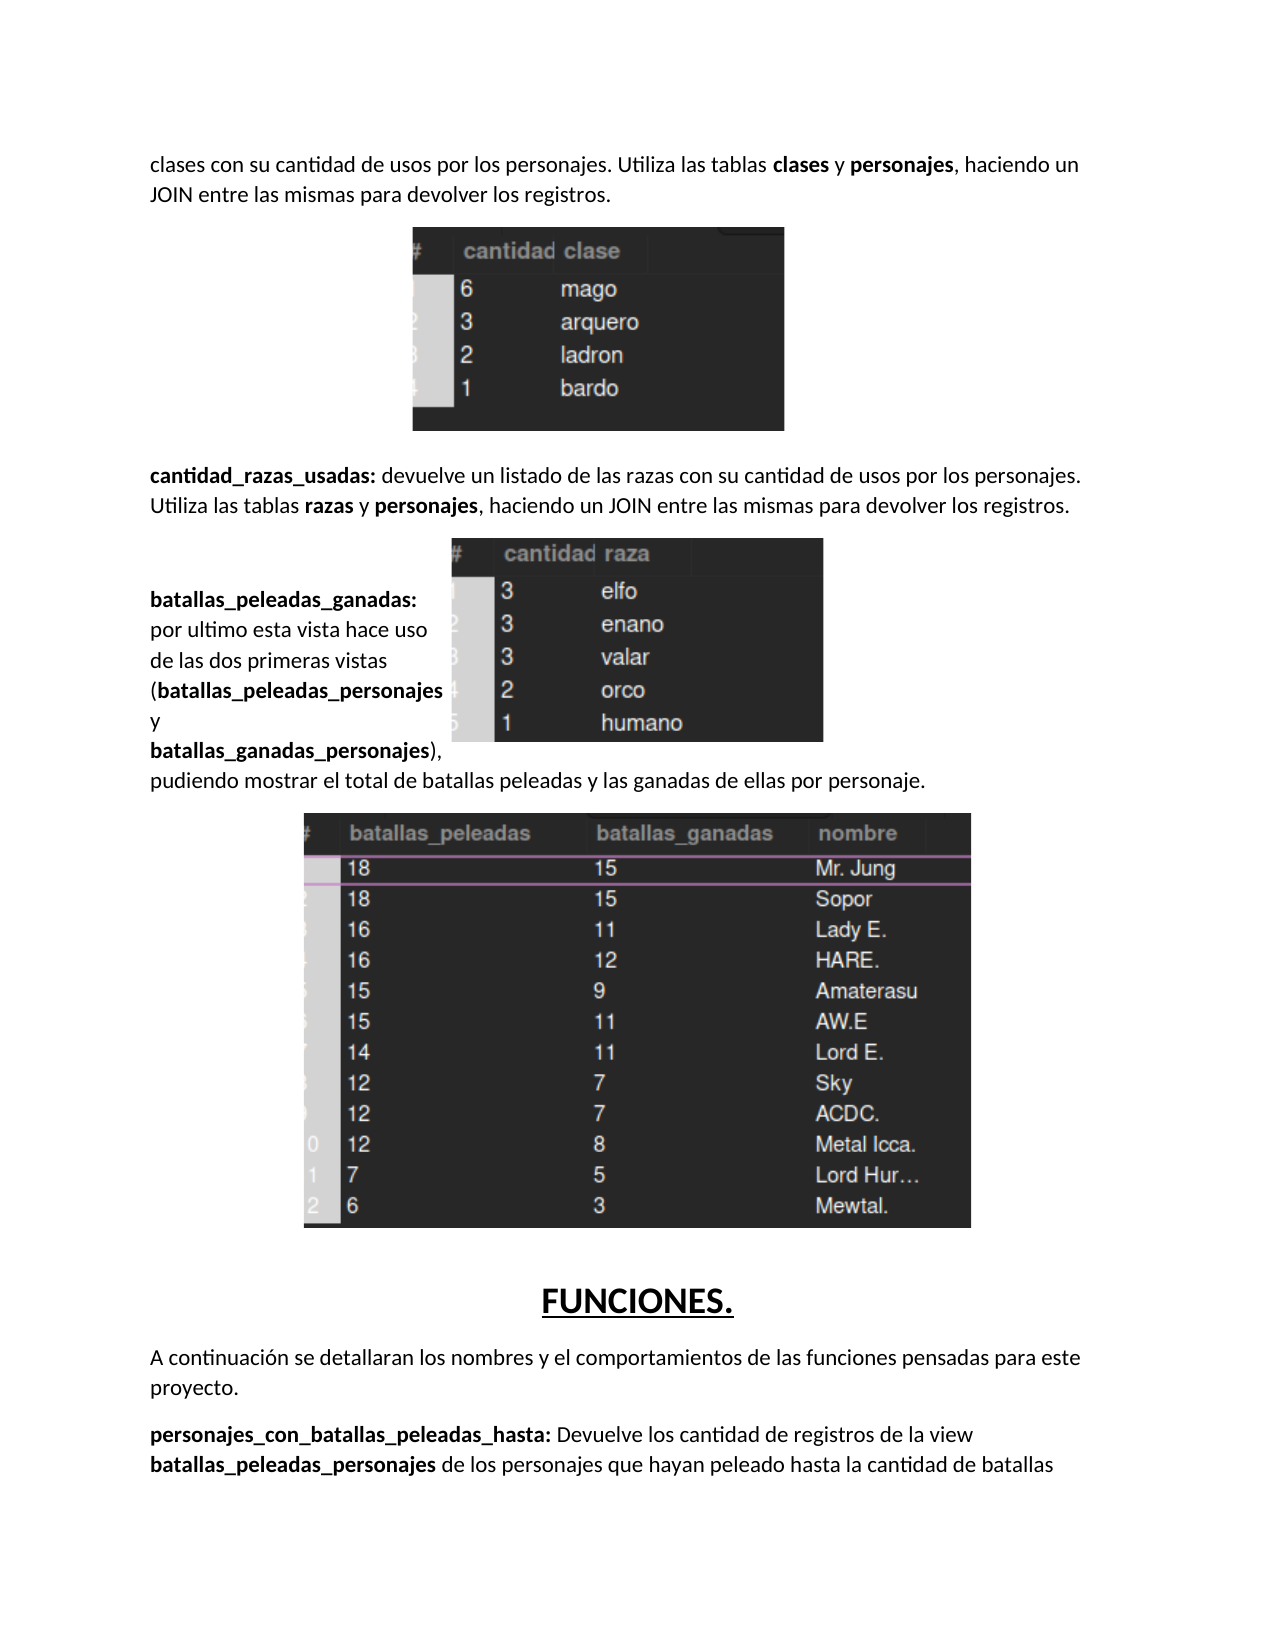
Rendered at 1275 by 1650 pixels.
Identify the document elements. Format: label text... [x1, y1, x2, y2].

text cantidad_razas_usadas: devuelve un listado de las razas con su cantidad de usos por los personajes. Utiliza las tablas razas y personajes, haciendo un JOIN entre las mismas para devolver los registros. [150, 461, 1125, 520]
picture [412, 227, 785, 431]
text batallas_peleadas_ganadas: por ultimo esta vista hace uso de las dos primeras vistas (batallas_peleadas_personajes y batallas_ganadas_personajes), pudiendo mostrar el total de batallas peleadas y las ganadas de ellas por personaje. [150, 585, 1125, 795]
picture [303, 813, 972, 1228]
text clases con su cantidad de usos por los personajes. Utiliza las tablas clases y personajes, haciendo un JOIN entre las mismas para devolver los registros. [150, 150, 1125, 208]
text A continuación se detallaran los nombres y el comportamientos de las funciones pensadas para este proyecto. [150, 1343, 1125, 1401]
text FUNCIONES. [150, 1277, 1125, 1322]
text personajes_con_batallas_peleadas_hasta: Devuelve los cantidad de registros de la view batallas_peleadas_personajes de los personajes que hayan peleado hasta la cantidad de batallas [150, 1420, 1125, 1478]
picture [451, 538, 824, 742]
